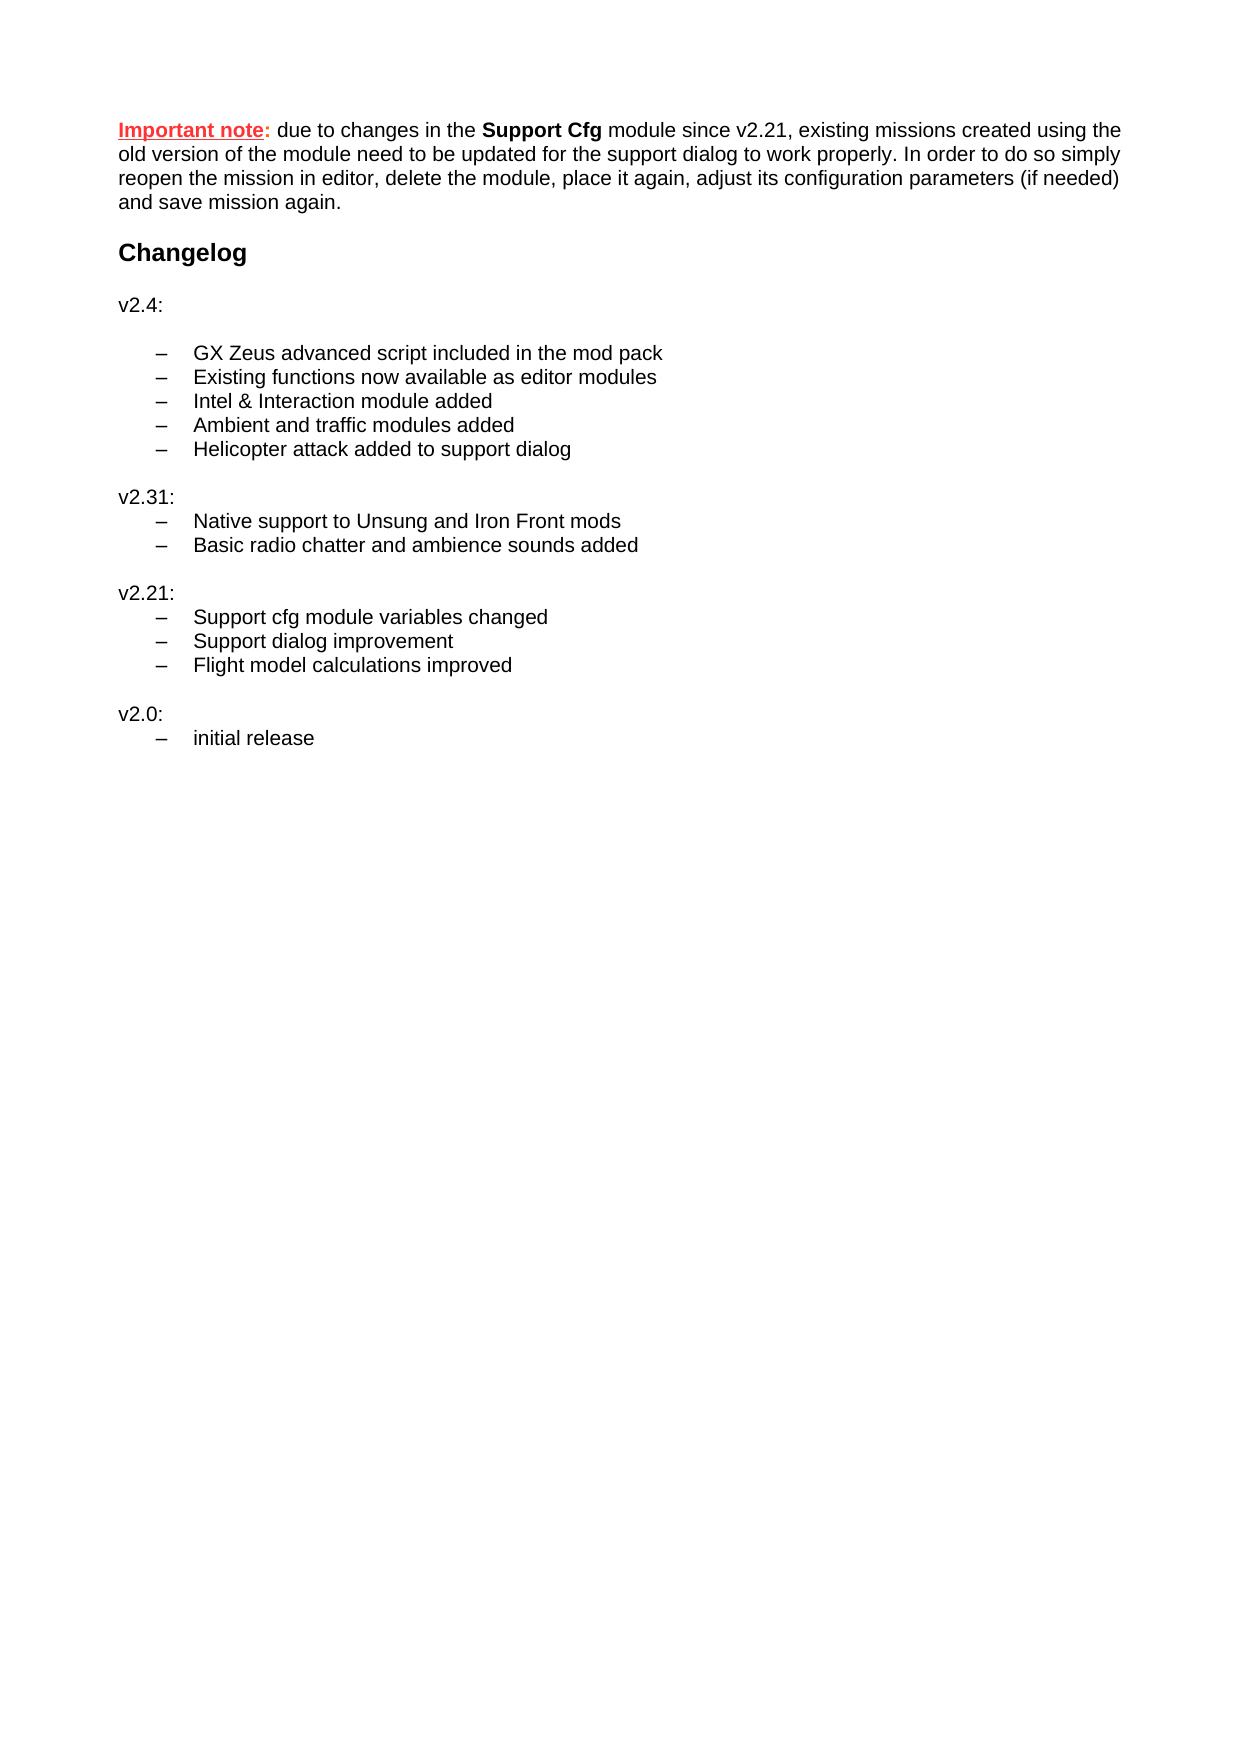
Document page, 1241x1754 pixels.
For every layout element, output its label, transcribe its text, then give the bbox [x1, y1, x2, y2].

list Existing functions now available as editor modules [156, 365, 1122, 389]
list initial release [156, 725, 1122, 749]
text v2.21: [118, 581, 1122, 605]
text v2.0: [118, 701, 1122, 725]
text Important note: due to changes in the Support Cfg module since v2.21, existing missions created using the old version of the module need to be updated for the support dialog to work properly. In order to do so simply reopen the mission in editor, delete the module, place it again, adjust its configuration parameters (if needed) and save mission again. [118, 118, 1122, 214]
list GX Zeus advanced script included in the mod pack [156, 341, 1122, 365]
list Intel & Interaction module added [156, 389, 1122, 413]
list Flight model calculations improved [156, 653, 1122, 677]
list Native support to Unsung and Iron Front mods [156, 509, 1122, 533]
list Support dialog improvement [156, 629, 1122, 653]
list Support cfg module variables changed [156, 605, 1122, 629]
text v2.31: [118, 485, 1122, 509]
text v2.4: [118, 293, 1122, 317]
list Basic radio chatter and ambience sounds added [156, 533, 1122, 557]
list Ambient and traffic modules added [156, 413, 1122, 437]
text Changelog [118, 238, 1122, 267]
list Helicopter attack added to support dialog [156, 437, 1122, 461]
